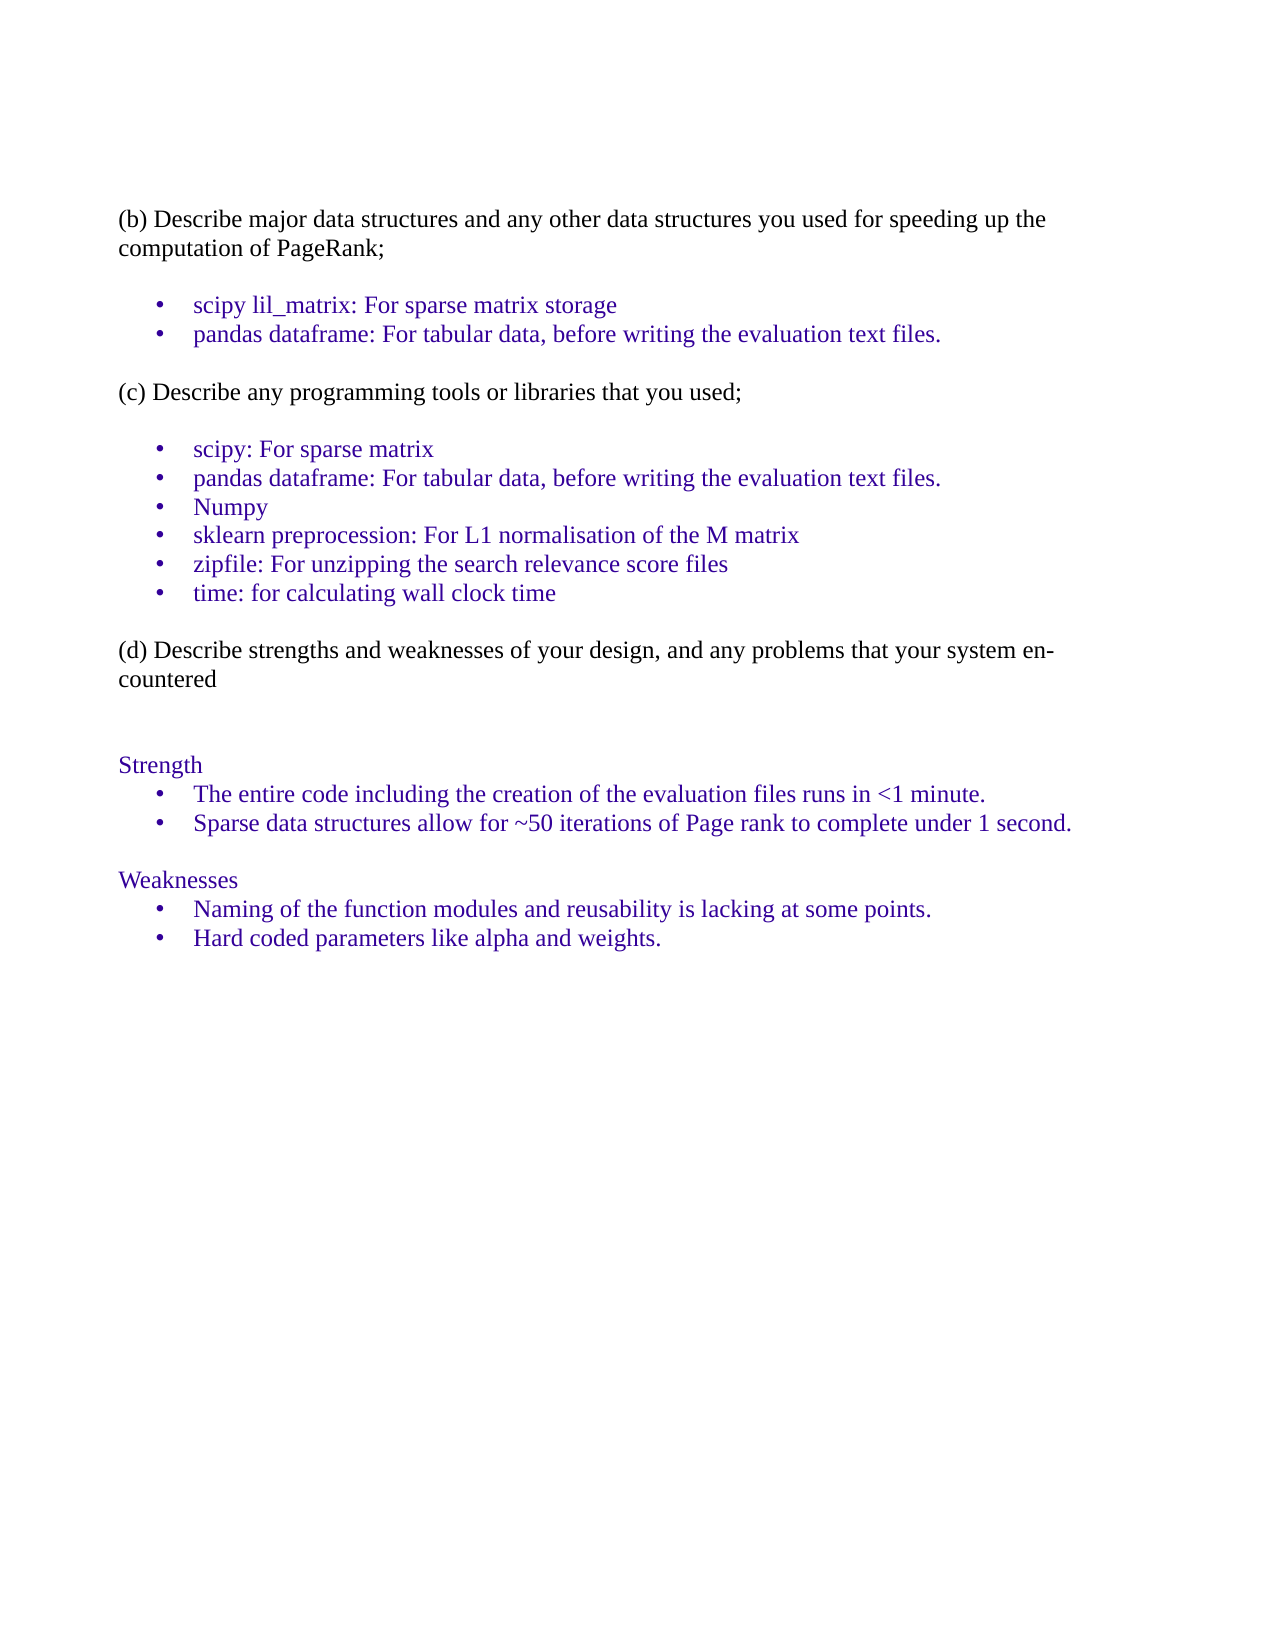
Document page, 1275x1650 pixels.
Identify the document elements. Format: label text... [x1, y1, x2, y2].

text Strength [118, 751, 1157, 779]
list The entire code including the creation of the evaluation files runs in <1 minute. [156, 779, 1157, 808]
text countered [118, 664, 1157, 693]
list Hard coded parameters like alpha and weights. [156, 923, 1157, 952]
list pandas dataframe: For tabular data, before writing the evaluation text files. [156, 463, 1157, 492]
list Numpy [156, 492, 1157, 521]
text (d) Describe strengths and weaknesses of your design, and any problems that your system en- [118, 636, 1157, 664]
list zipfile: For unzipping the search relevance score files [156, 549, 1157, 578]
list Naming of the function modules and reusability is lacking at some points. [156, 894, 1157, 923]
list time: for calculating wall clock time [156, 578, 1157, 607]
list scipy lil_matrix: For sparse matrix storage [156, 291, 1157, 319]
list sklearn preprocession: For L1 normalisation of the M matrix [156, 521, 1157, 549]
text (c) Describe any programming tools or libraries that you used; [118, 377, 1157, 406]
text (b) Describe major data structures and any other data structures you used for speeding up the [118, 204, 1157, 233]
list scipy: For sparse matrix [156, 434, 1157, 463]
list Sparse data structures allow for ~50 iterations of Page rank to complete under 1 second. [156, 808, 1157, 837]
text Weaknesses [118, 866, 1157, 894]
text computation of PageRank; [118, 233, 1157, 262]
list pandas dataframe: For tabular data, before writing the evaluation text files. [156, 319, 1157, 348]
